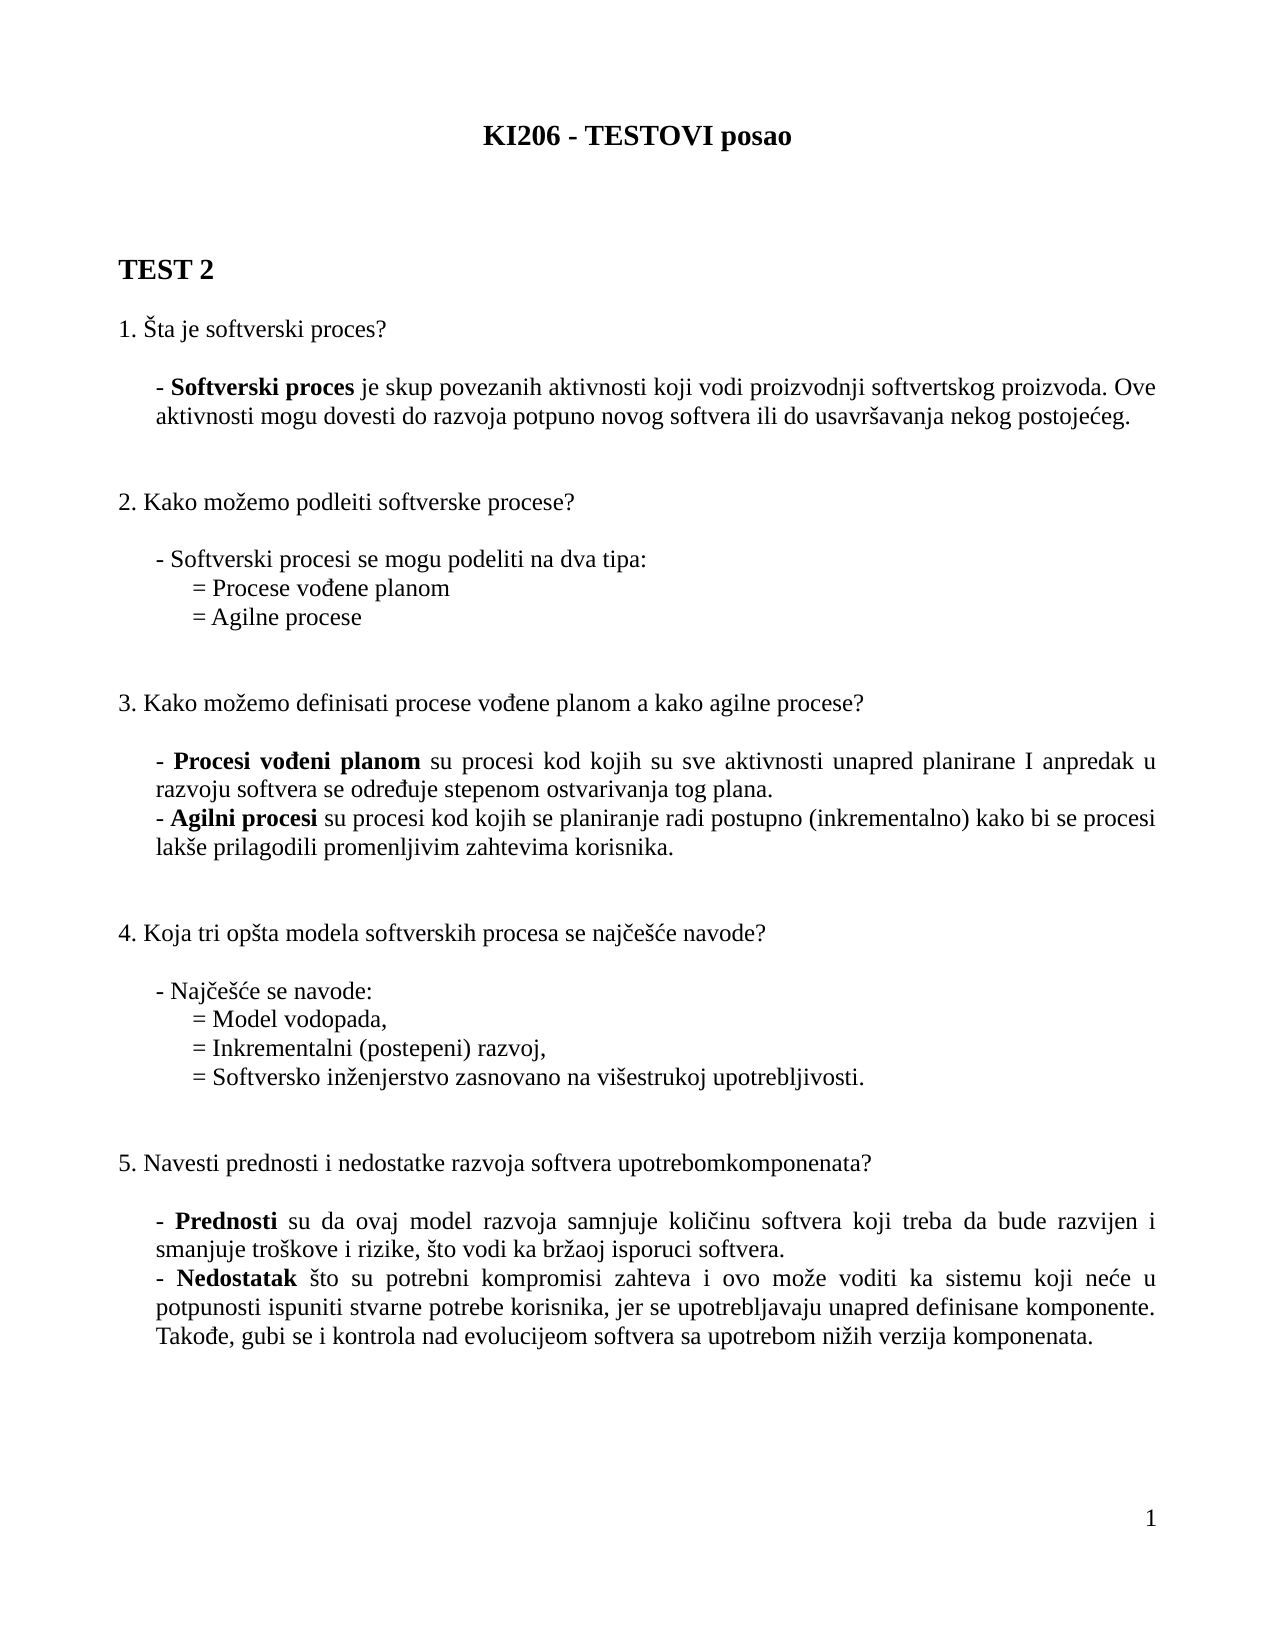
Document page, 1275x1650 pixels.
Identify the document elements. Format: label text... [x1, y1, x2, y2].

text = Softversko inženjerstvo zasnovano na višestrukoj upotrebljivosti. [118, 1062, 1157, 1091]
text - Softverski procesi se mogu podeliti na dva tipa: [156, 544, 1157, 573]
text 4. Koja tri opšta modela softverskih procesa se najčešće navode? [118, 918, 1157, 947]
text 2. Kako možemo podleiti softverske procese? [118, 487, 1157, 516]
text - Najčešće se navode: [156, 976, 1157, 1004]
text - Softverski proces je skup povezanih aktivnosti koji vodi proizvodnji softvertskog proizvoda. Ove aktivnosti mogu dovesti do razvoja potpuno novog softvera ili do usavršavanja nekog postojećeg. [156, 372, 1157, 429]
text - Prednosti su da ovaj model razvoja samnjuje količinu softvera koji treba da bude razvijen i smanjuje troškove i rizike, što vodi ka bržaoj isporuci softvera. [156, 1206, 1157, 1263]
text = Inkrementalni (postepeni) razvoj, [118, 1033, 1157, 1062]
text = Agilne procese [118, 602, 1157, 631]
text - Agilni procesi su procesi kod kojih se planiranje radi postupno (inkrementalno) kako bi se procesi lakše prilagodili promenljivim zahtevima korisnika. [156, 803, 1157, 861]
text - Procesi vođeni planom su procesi kod kojih su sve aktivnosti unapred planirane I anpredak u razvoju softvera se određuje stepenom ostvarivanja tog plana. [156, 746, 1157, 803]
text TEST 2 [118, 252, 1157, 286]
text = Procese vođene planom [118, 573, 1157, 602]
text - Nedostatak što su potrebni kompromisi zahteva i ovo može voditi ka sistemu koji neće u potpunosti ispuniti stvarne potrebe korisnika, jer se upotrebljavaju unapred definisane komponente. Takođe, gubi se i kontrola nad evolucijeom softvera sa upotrebom nižih verzija komponenata. [156, 1263, 1157, 1349]
text 1. Šta je softverski proces? [118, 314, 1157, 343]
text 3. Kako možemo definisati procese vođene planom a kako agilne procese? [118, 688, 1157, 717]
text = Model vodopada, [118, 1004, 1157, 1033]
text 5. Navesti prednosti i nedostatke razvoja softvera upotrebomkomponenata? [118, 1148, 1157, 1177]
text KI206 - TESTOVI posao [118, 118, 1157, 152]
